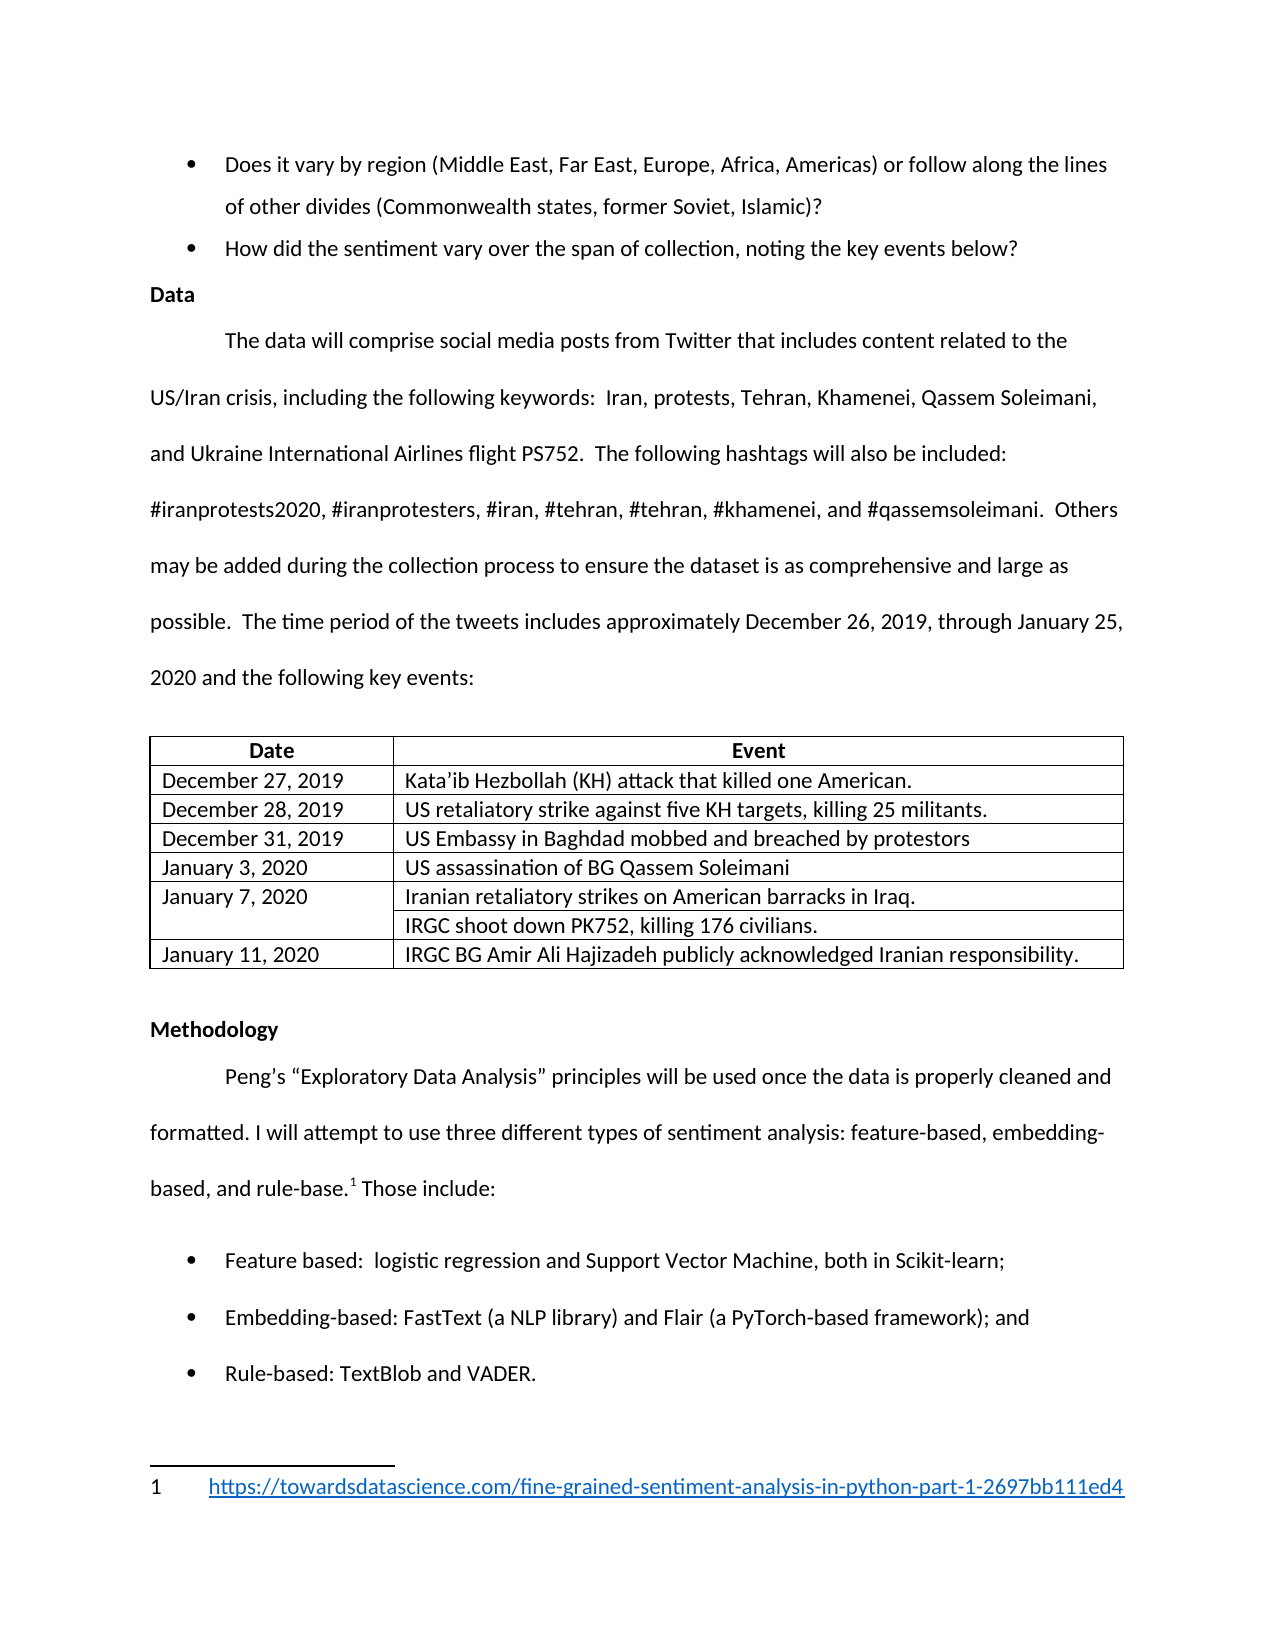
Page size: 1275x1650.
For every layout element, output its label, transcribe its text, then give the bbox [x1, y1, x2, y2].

table_cell January 7, 2020 [151, 882, 393, 939]
table_cell US retaliatory strike against five KH targets, killing 25 militants. [394, 795, 1123, 823]
table_cell Kata’ib Hezbollah (KH) attack that killed one American. [394, 766, 1123, 794]
table_cell US assassination of BG Qassem Soleimani [394, 853, 1123, 881]
table_cell January 11, 2020 [151, 940, 393, 968]
table_header Event [394, 737, 1123, 765]
table_cell December 28, 2019 [151, 795, 393, 823]
text Methodology [150, 1016, 1125, 1043]
table_cell Iranian retaliatory strikes on American barracks in Iraq. [394, 882, 1123, 910]
text Data [150, 280, 1125, 308]
list Feature based: logistic regression and Support Vector Machine, both in Scikit-learn; [187, 1247, 1125, 1275]
text Peng’s “Exploratory Data Analysis” principles will be used once the data is properly cleaned and formatted. I will attempt to use three different types of sentiment analysis: feature-based, embedding-based, and rule-base. Those include: [150, 1062, 1125, 1202]
list Does it vary by region (Middle East, Far East, Europe, Africa, Americas) or follow along the lines of other divides (Commonwealth states, former Soviet, Islamic)? [187, 150, 1125, 220]
list Embedding-based: FastText (a NLP library) and Flair (a PyTorch-based framework); and [187, 1303, 1125, 1331]
list How did the sentiment vary over the span of collection, noting the key events below? [187, 234, 1125, 262]
text https://towardsdatascience.com/fine-grained-sentiment-analysis-in-python-part-1-2697bb111ed4 [150, 1472, 1125, 1500]
table_header Date [151, 737, 393, 765]
table_cell IRGC shoot down PK752, killing 176 civilians. [394, 911, 1123, 939]
table_cell December 31, 2019 [151, 824, 393, 852]
text The data will comprise social media posts from Twitter that includes content related to the US/Iran crisis, including the following keywords: Iran, protests, Tehran, Khamenei, Qassem Soleimani, and Ukraine International Airlines flight PS752. The following hashtags will also be included: #iranprotests2020, #iranprotesters, #iran, #tehran, #tehran, #khamenei, and #qassemsoleimani. Others may be added during the collection process to ensure the dataset is as comprehensive and large as possible. The time period of the tweets includes approximately December 26, 2019, through January 25, 2020 and the following key events: [150, 327, 1125, 691]
table_cell IRGC BG Amir Ali Hajizadeh publicly acknowledged Iranian responsibility. [394, 940, 1123, 968]
table_cell December 27, 2019 [151, 766, 393, 794]
table_cell January 3, 2020 [151, 853, 393, 881]
list Rule-based: TextBlob and VADER. [187, 1359, 1125, 1387]
table_cell US Embassy in Baghdad mobbed and breached by protestors [394, 824, 1123, 852]
